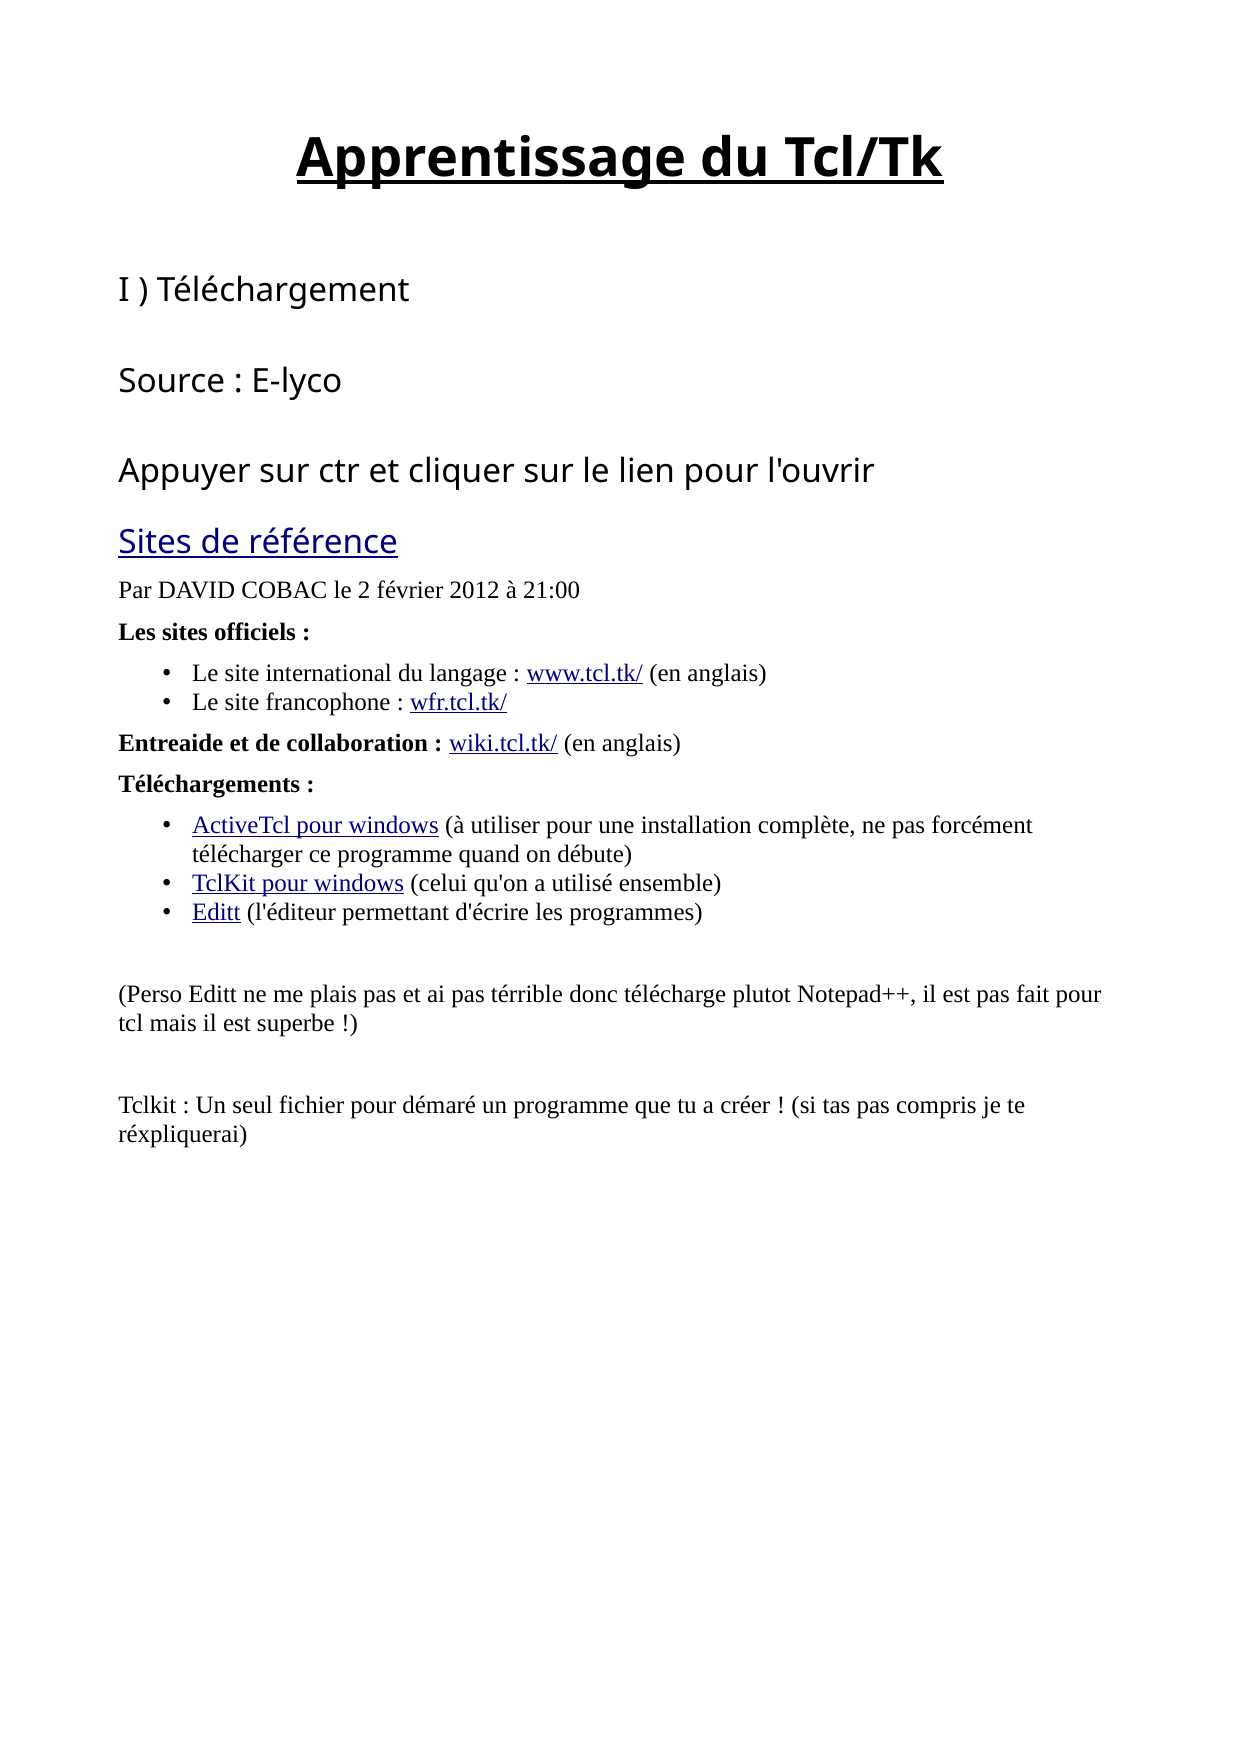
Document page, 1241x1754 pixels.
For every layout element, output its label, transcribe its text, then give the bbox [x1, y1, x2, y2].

text Source : E-lyco [118, 356, 1122, 402]
text Entreaide et de collaboration : wiki.tcl.tk/ (en anglais) [118, 728, 1122, 757]
list Le site francophone : wfr.tcl.tk/ [162, 687, 1122, 716]
text Par DAVID COBAC le 2 février 2012 à 21:00 [118, 576, 1122, 604]
text I ) Téléchargement [118, 266, 1122, 311]
list TclKit pour windows (celui qu'on a utilisé ensemble) [162, 868, 1122, 897]
list Le site international du langage : www.tcl.tk/ (en anglais) [162, 658, 1122, 687]
text Téléchargements : [118, 769, 1122, 798]
subtitle Sites de référence [118, 518, 1122, 563]
text Appuyer sur ctr et cliquer sur le lien pour l'ouvrir [118, 447, 1122, 493]
list Editt (l'éditeur permettant d'écrire les programmes) [162, 897, 1122, 926]
list ActiveTcl pour windows (à utiliser pour une installation complète, ne pas forcément télécharger ce programme quand on débute) [162, 811, 1122, 868]
text Tclkit : Un seul fichier pour démaré un programme que tu a créer ! (si tas pas compris je te réxpliquerai) [118, 1091, 1122, 1148]
text Les sites officiels : [118, 617, 1122, 646]
text (Perso Editt ne me plais pas et ai pas térrible donc télécharge plutot Notepad++, il est pas fait pour tcl mais il est superbe !) [118, 979, 1122, 1037]
text Apprentissage du Tcl/Tk [118, 118, 1122, 192]
